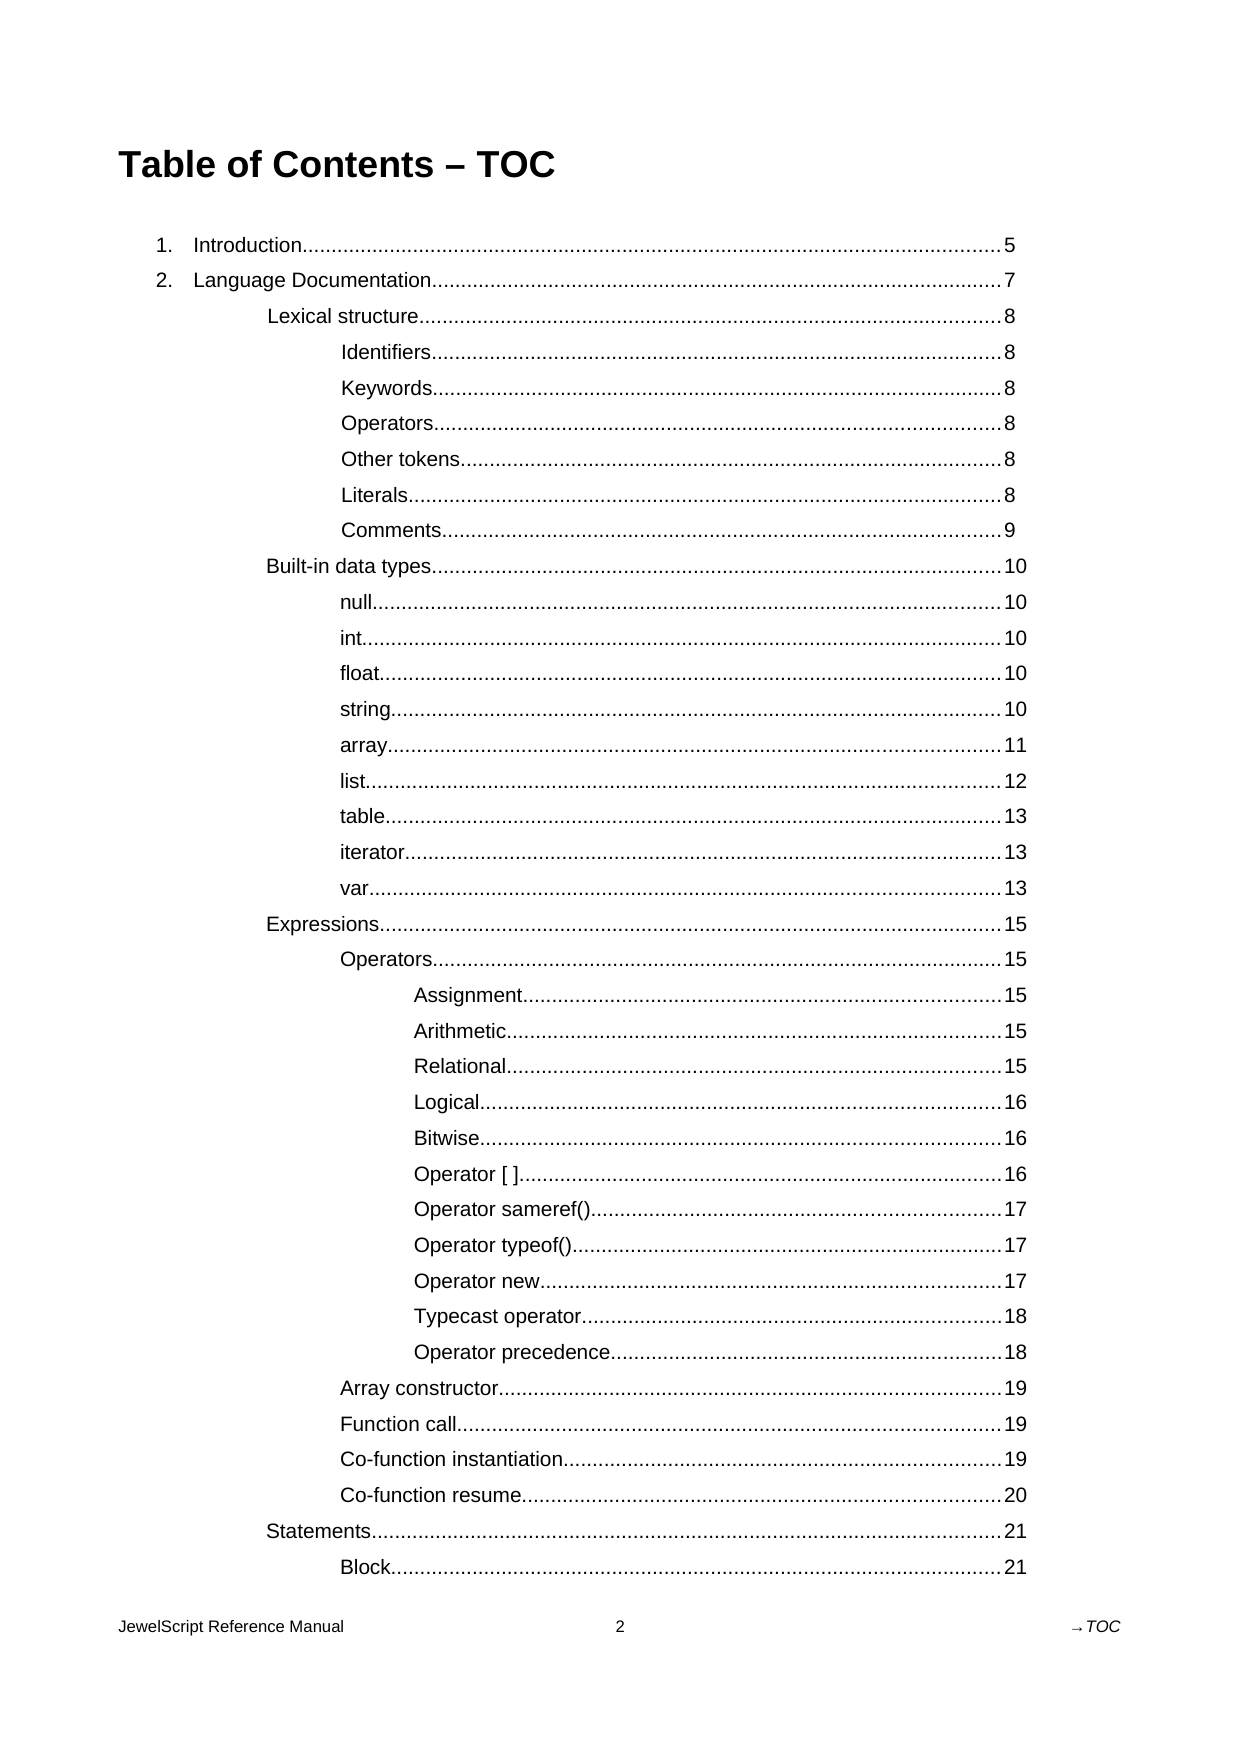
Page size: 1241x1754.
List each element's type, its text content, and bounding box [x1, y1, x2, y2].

list Comments 10 [303, 519, 1122, 542]
text Array constructor 20 [340, 1377, 1122, 1400]
subtitle Table of Contents – TOC [118, 143, 1122, 185]
list Identifiers 9 [303, 340, 1122, 364]
text float 11 [340, 662, 1122, 685]
text Block 22 [340, 1555, 1122, 1578]
text Arithmetic 16 [413, 1019, 1122, 1042]
list Operators 9 [303, 412, 1122, 435]
list Keywords 9 [303, 376, 1122, 399]
text Expressions 16 [266, 912, 1122, 935]
list Other tokens 9 [303, 448, 1122, 471]
text table 14 [340, 805, 1122, 828]
text iterator 14 [340, 841, 1122, 864]
text Co-function instantiation 21 [340, 1448, 1122, 1471]
text Statements 22 [266, 1519, 1122, 1543]
text Function call 20 [340, 1412, 1122, 1436]
text Co-function resume 21 [340, 1484, 1122, 1507]
text array 12 [340, 733, 1122, 757]
text string 11 [340, 698, 1122, 721]
text Operator precedence 19 [413, 1341, 1122, 1364]
list Language Documentation 8 [156, 269, 1122, 292]
list Lexical structure 9 [229, 305, 1122, 328]
text Operator sameref() 18 [413, 1198, 1122, 1221]
text var 14 [340, 876, 1122, 899]
text Logical 17 [413, 1091, 1122, 1114]
text Operator new 18 [413, 1269, 1122, 1293]
text int 11 [340, 626, 1122, 649]
text null 11 [340, 591, 1122, 614]
text Assignment 16 [413, 983, 1122, 1007]
text Bitwise 17 [413, 1126, 1122, 1150]
text Operators 16 [340, 948, 1122, 971]
list Introduction 6 [156, 233, 1122, 256]
text Operator typeof() 18 [413, 1234, 1122, 1257]
text Built-in data types 11 [266, 555, 1122, 578]
list Literals 9 [303, 483, 1122, 507]
text Relational 16 [413, 1055, 1122, 1078]
text Operator [ ] 17 [413, 1162, 1122, 1185]
text Typecast operator 19 [413, 1305, 1122, 1328]
text list 13 [340, 769, 1122, 792]
